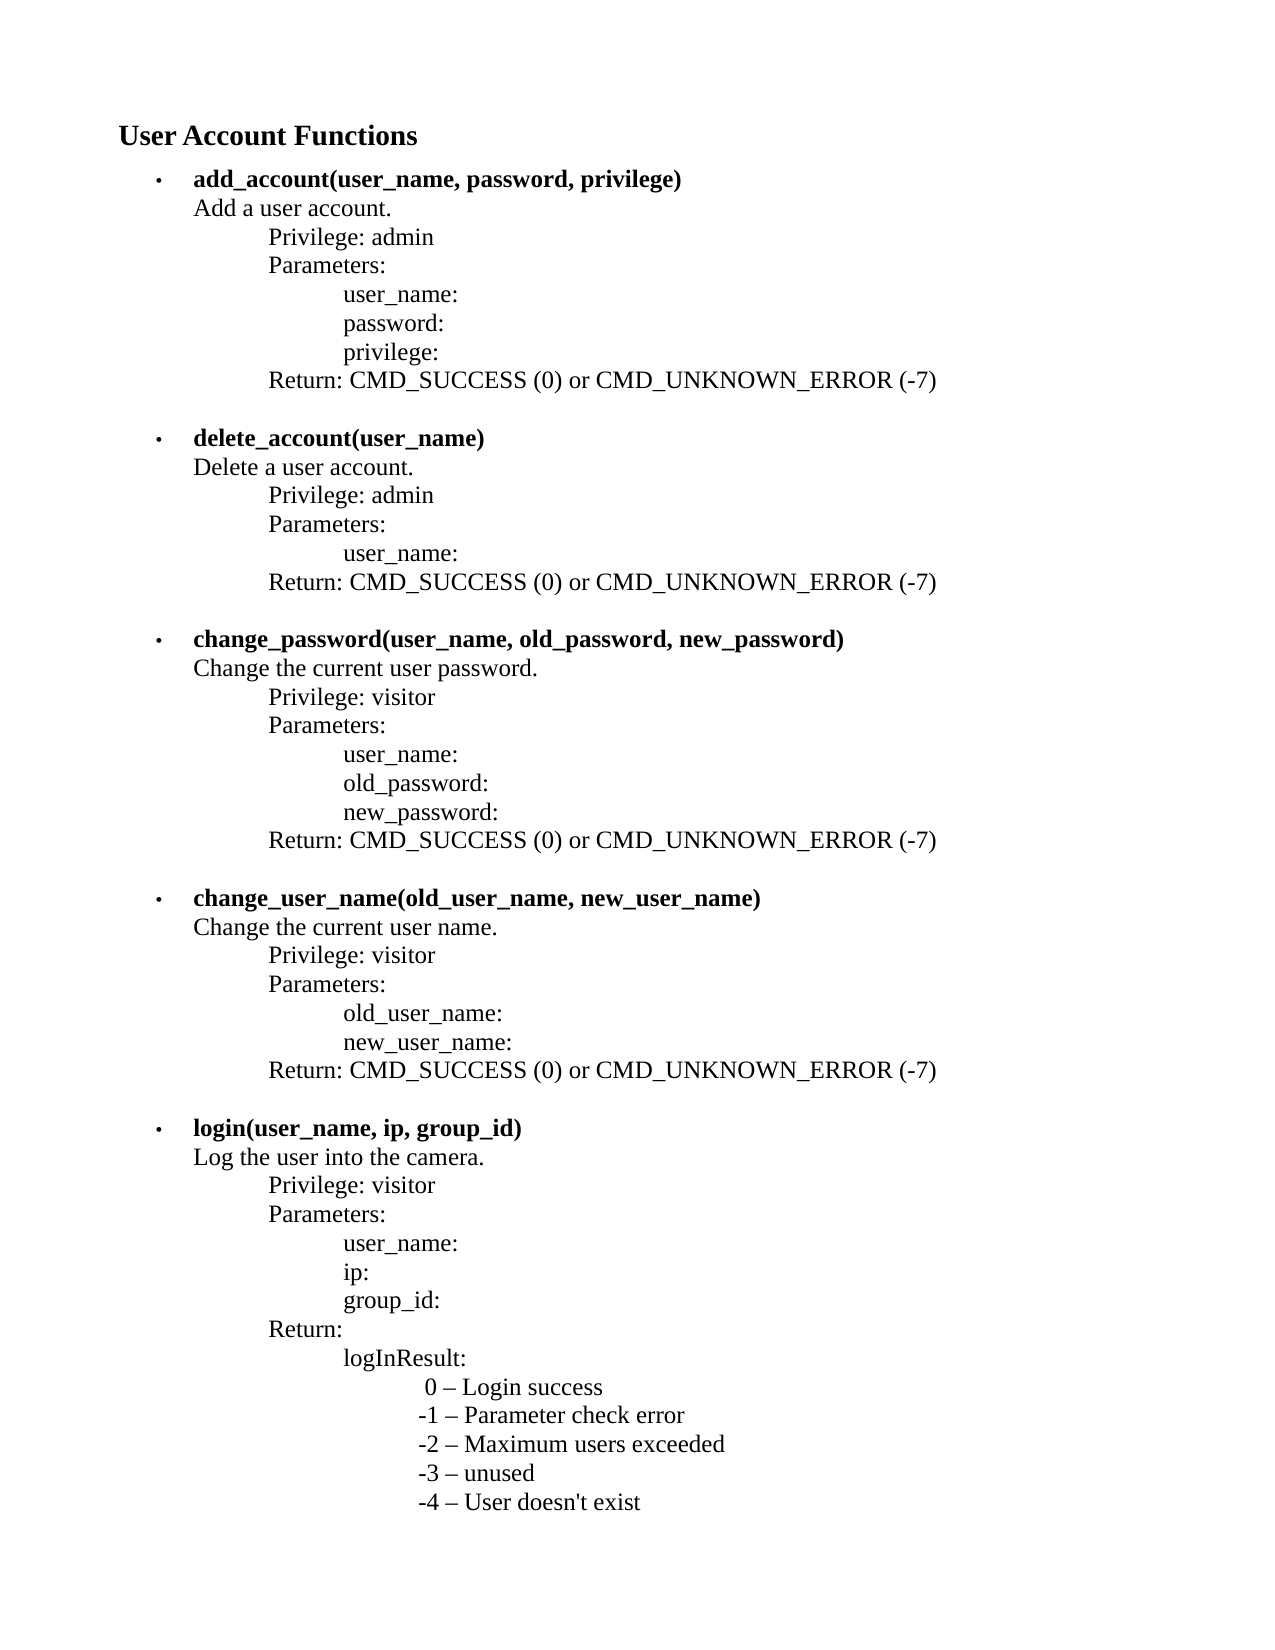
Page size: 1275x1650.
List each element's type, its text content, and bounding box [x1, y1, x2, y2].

text Delete a user account. [193, 452, 1157, 481]
list change_user_name(old_user_name, new_user_name) [156, 883, 1157, 912]
text Parameters: [268, 1199, 1157, 1228]
list add_account(user_name, password, privilege) [156, 164, 1157, 193]
text Parameters: [268, 969, 1157, 998]
text Privilege: visitor [268, 682, 1157, 711]
text user_name: [343, 538, 1157, 567]
text 0 – Login success [418, 1372, 1157, 1401]
text Privilege: admin [268, 222, 1157, 251]
text -3 – unused [418, 1458, 1157, 1487]
text Privilege: visitor [268, 941, 1157, 969]
text Parameters: [268, 711, 1157, 739]
text -2 – Maximum users exceeded [418, 1429, 1157, 1458]
list login(user_name, ip, group_id) [156, 1113, 1157, 1142]
text old_user_name: [343, 998, 1157, 1027]
text Return: [268, 1314, 1157, 1343]
text Privilege: admin [268, 481, 1157, 509]
text Return: CMD_SUCCESS (0) or CMD_UNKNOWN_ERROR (-7) [268, 366, 1157, 394]
text -1 – Parameter check error [418, 1401, 1157, 1429]
text Log the user into the camera. [193, 1142, 1157, 1171]
text Return: CMD_SUCCESS (0) or CMD_UNKNOWN_ERROR (-7) [268, 1056, 1157, 1084]
text Change the current user name. [193, 912, 1157, 941]
text Return: CMD_SUCCESS (0) or CMD_UNKNOWN_ERROR (-7) [268, 567, 1157, 596]
text Add a user account. [193, 193, 1157, 222]
text privilege: [343, 337, 1157, 366]
text -4 – User doesn't exist [418, 1487, 1157, 1516]
list delete_account(user_name) [156, 423, 1157, 452]
list change_password(user_name, old_password, new_password) [156, 624, 1157, 653]
text Privilege: visitor [268, 1171, 1157, 1199]
text logInResult: [343, 1343, 1157, 1372]
text user_name: [343, 279, 1157, 308]
text new_user_name: [343, 1027, 1157, 1056]
text ip: [343, 1257, 1157, 1286]
text user_name: [343, 739, 1157, 768]
text Change the current user password. [193, 653, 1157, 682]
text group_id: [343, 1286, 1157, 1314]
text Return: CMD_SUCCESS (0) or CMD_UNKNOWN_ERROR (-7) [268, 826, 1157, 854]
text old_password: [343, 768, 1157, 797]
subtitle User Account Functions [118, 118, 1157, 152]
text password: [343, 308, 1157, 337]
text new_password: [343, 797, 1157, 826]
text Parameters: [268, 251, 1157, 279]
text user_name: [343, 1228, 1157, 1257]
text Parameters: [268, 509, 1157, 538]
